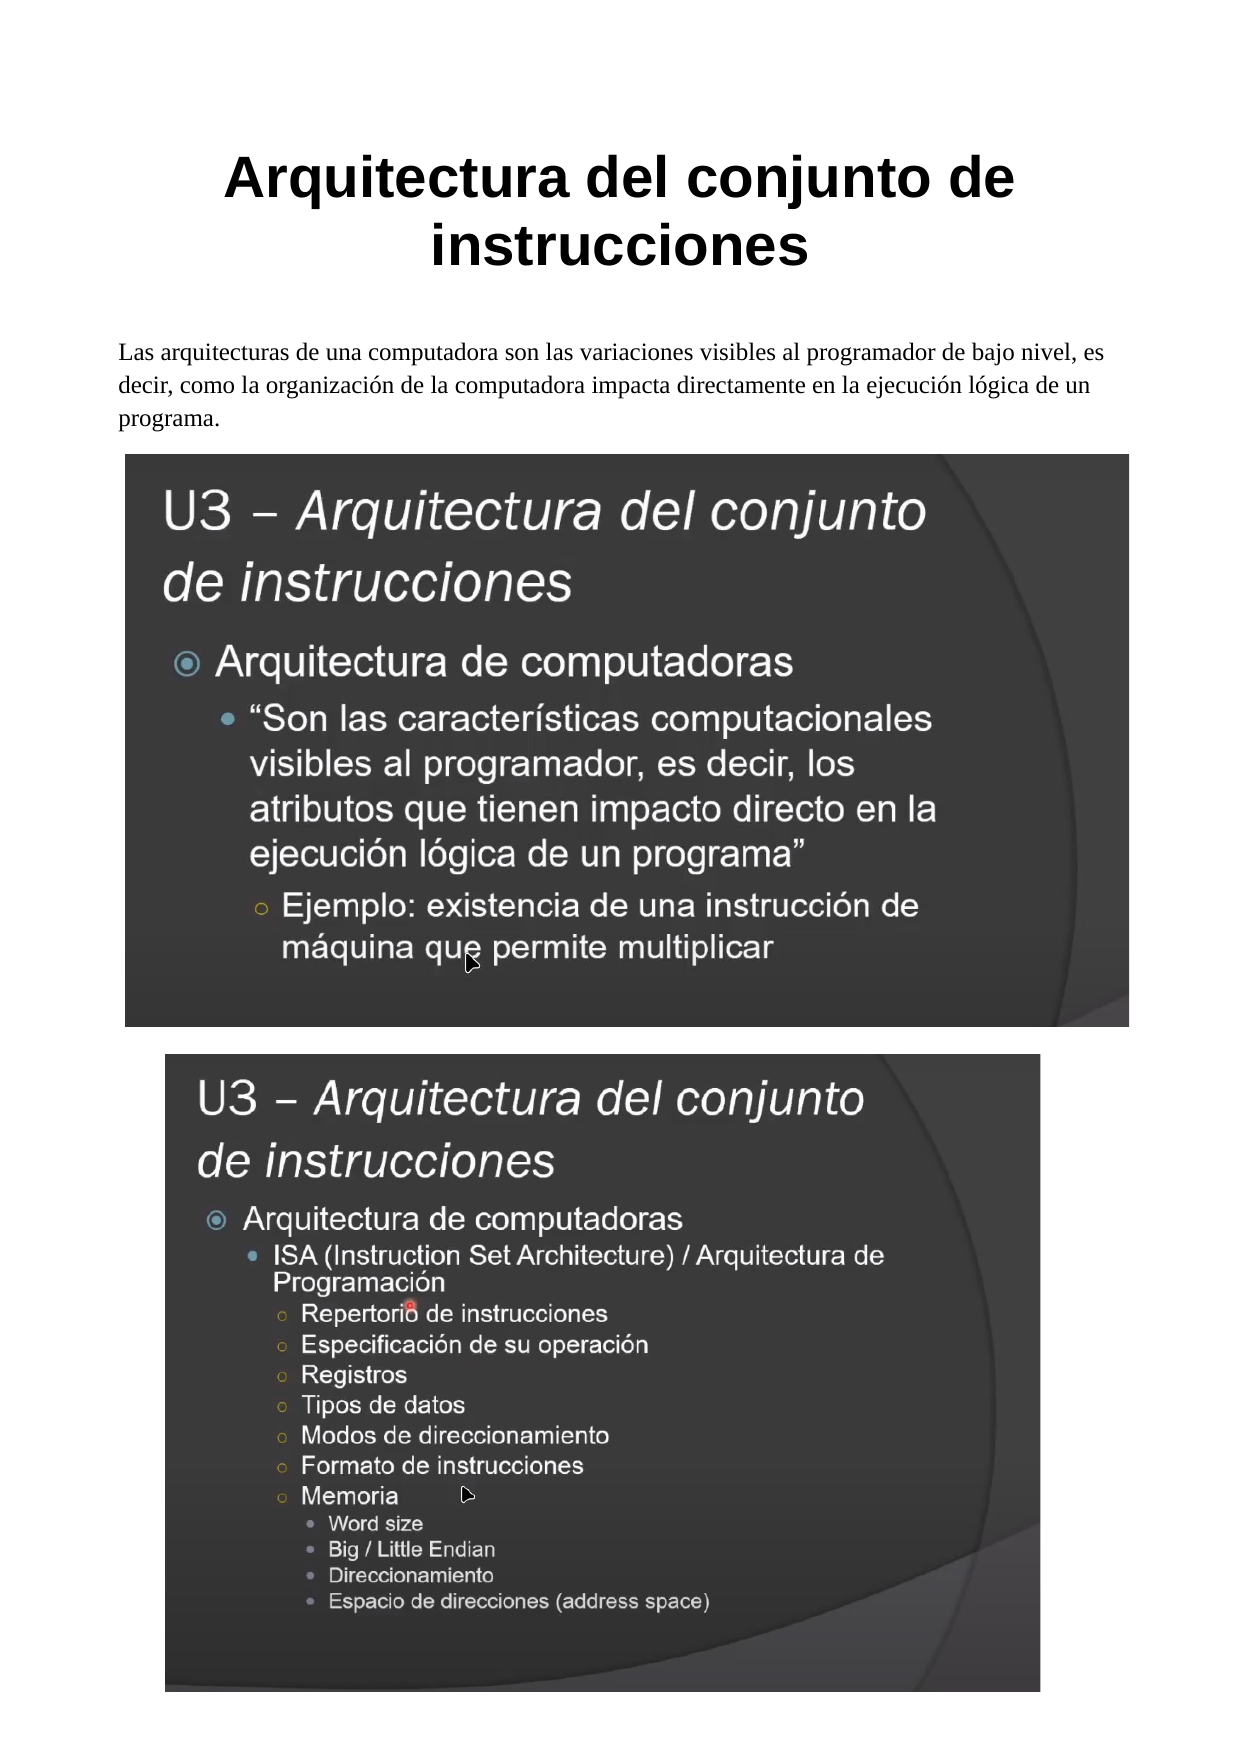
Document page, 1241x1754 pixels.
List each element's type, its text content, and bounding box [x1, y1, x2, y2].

picture [165, 1054, 1041, 1692]
text Las arquitecturas de una computadora son las variaciones visibles al programador de bajo nivel, es decir, como la organización de la computadora impacta directamente en la ejecución lógica de un programa. [118, 337, 1122, 432]
picture [125, 454, 1130, 1027]
title Arquitectura del conjunto de instrucciones [118, 143, 1122, 277]
